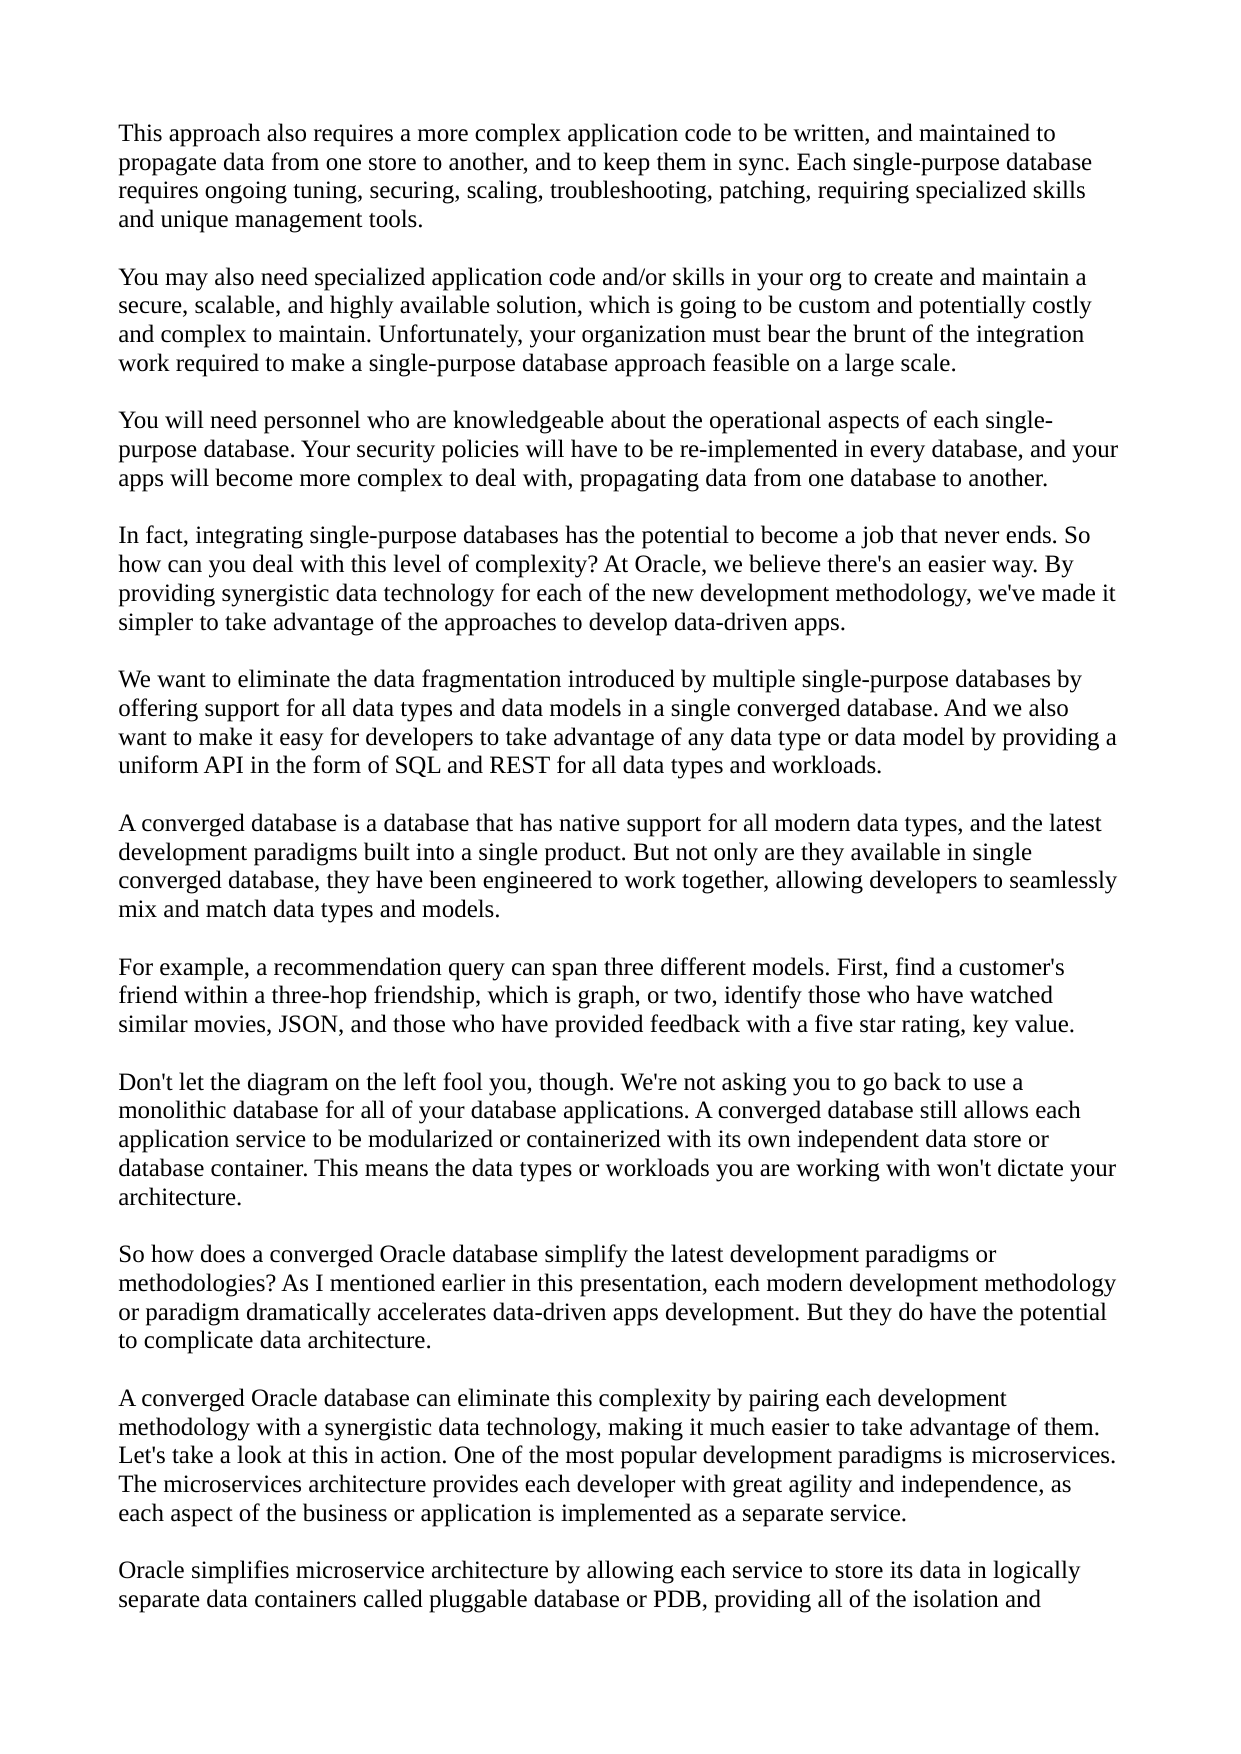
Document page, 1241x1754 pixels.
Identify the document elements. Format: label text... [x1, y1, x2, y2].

text A converged Oracle database can eliminate this complexity by pairing each development methodology with a synergistic data technology, making it much easier to take advantage of them. Let's take a look at this in action. One of the most popular development paradigms is microservices. The microservices architecture provides each developer with great agility and independence, as each aspect of the business or application is implemented as a separate service. [118, 1383, 1122, 1527]
text For example, a recommendation query can span three different models. First, find a customer's friend within a three-hop friendship, which is graph, or two, identify those who have watched similar movies, JSON, and those who have provided feedback with a five star rating, key value. [118, 952, 1122, 1038]
text In fact, integrating single-purpose databases has the potential to become a job that never ends. So how can you deal with this level of complexity? At Oracle, we believe there's an easier way. By providing synergistic data technology for each of the new development methodology, we've made it simpler to take advantage of the approaches to develop data-driven apps. [118, 521, 1122, 636]
text We want to eliminate the data fragmentation introduced by multiple single-purpose databases by offering support for all data types and data models in a single converged database. And we also want to make it easy for developers to take advantage of any data type or data model by providing a uniform API in the form of SQL and REST for all data types and workloads. [118, 664, 1122, 779]
text This approach also requires a more complex application code to be written, and maintained to propagate data from one store to another, and to keep them in sync. Each single-purpose database requires ongoing tuning, securing, scaling, troubleshooting, patching, requiring specialized skills and unique management tools. [118, 118, 1122, 233]
text You will need personnel who are knowledgeable about the operational aspects of each single-purpose database. Your security policies will have to be re-implemented in every database, and your apps will become more complex to deal with, propagating data from one database to another. [118, 406, 1122, 492]
text So how does a converged Oracle database simplify the latest development paradigms or methodologies? As I mentioned earlier in this presentation, each modern development methodology or paradigm dramatically accelerates data-driven apps development. But they do have the potential to complicate data architecture. [118, 1239, 1122, 1354]
text Oracle simplifies microservice architecture by allowing each service to store its data in logically separate data containers called pluggable database or PDB, providing all of the isolation and [118, 1556, 1122, 1613]
text Don't let the diagram on the left fool you, though. We're not asking you to go back to use a monolithic database for all of your database applications. A converged database still allows each application service to be modularized or containerized with its own independent data store or database container. This means the data types or workloads you are working with won't dictate your architecture. [118, 1067, 1122, 1211]
text You may also need specialized application code and/or skills in your org to create and maintain a secure, scalable, and highly available solution, which is going to be custom and potentially costly and complex to maintain. Unfortunately, your organization must bear the brunt of the integration work required to make a single-purpose database approach feasible on a large scale. [118, 262, 1122, 377]
text A converged database is a database that has native support for all modern data types, and the latest development paradigms built into a single product. But not only are they available in single converged database, they have been engineered to work together, allowing developers to seamlessly mix and match data types and models. [118, 808, 1122, 923]
